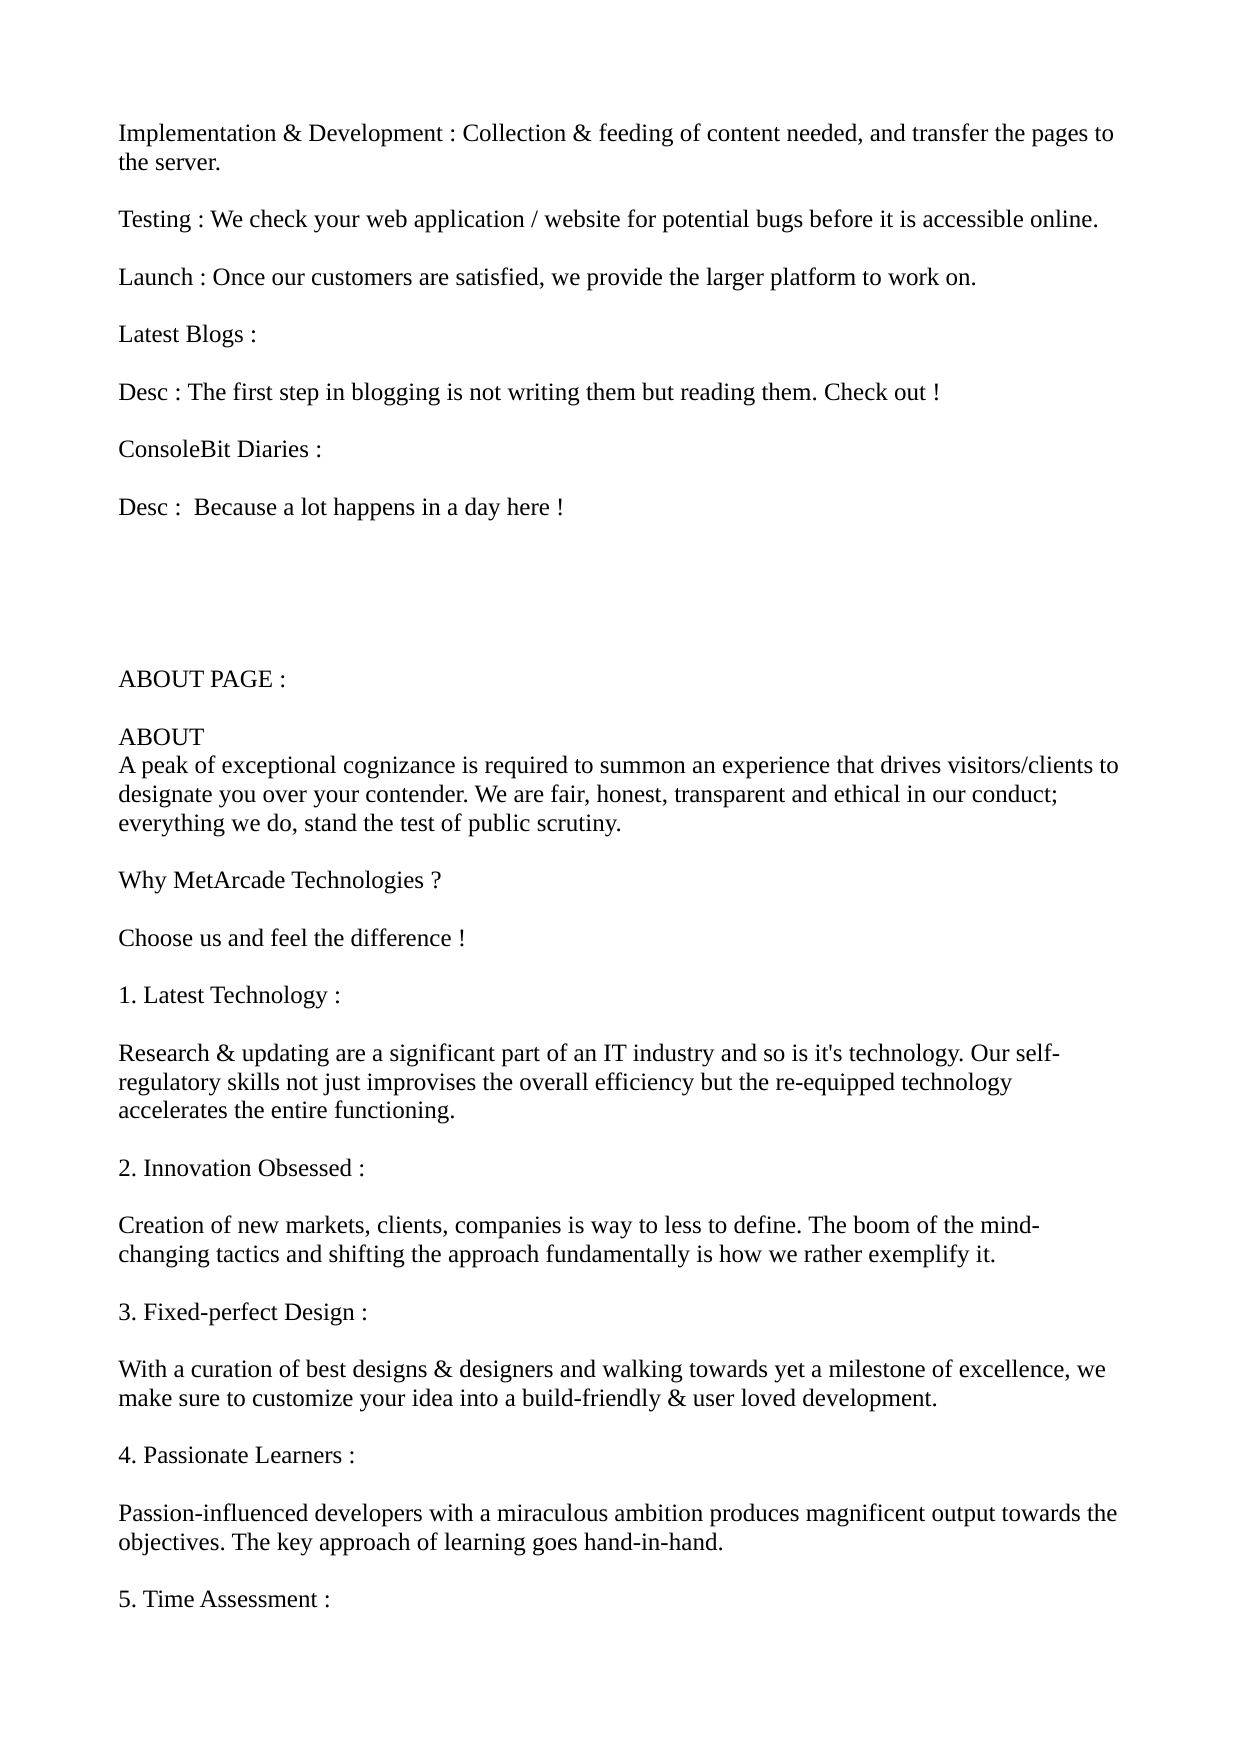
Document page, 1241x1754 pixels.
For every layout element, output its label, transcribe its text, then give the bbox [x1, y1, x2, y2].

text ABOUT [118, 722, 1122, 751]
text With a curation of best designs & designers and walking towards yet a milestone of excellence, we make sure to customize your idea into a build-friendly & user loved development. [118, 1354, 1122, 1412]
text Choose us and feel the difference ! [118, 923, 1122, 952]
text Desc : The first step in blogging is not writing them but reading them. Check out ! [118, 377, 1122, 406]
text 3. Fixed-perfect Design : [118, 1297, 1122, 1326]
text Latest Blogs : [118, 319, 1122, 348]
text Why MetArcade Technologies ? [118, 866, 1122, 894]
text 2. Innovation Obsessed : [118, 1153, 1122, 1182]
text 1. Latest Technology : [118, 981, 1122, 1009]
text ConsoleBit Diaries : [118, 434, 1122, 463]
text Creation of new markets, clients, companies is way to less to define. The boom of the mind-changing tactics and shifting the approach fundamentally is how we rather exemplify it. [118, 1211, 1122, 1268]
text Research & updating are a significant part of an IT industry and so is it's technology. Our self-regulatory skills not just improvises the overall efficiency but the re-equipped technology accelerates the entire functioning. [118, 1038, 1122, 1124]
text A peak of exceptional cognizance is required to summon an experience that drives visitors/clients to designate you over your contender. We are fair, honest, transparent and ethical in our conduct; everything we do, stand the test of public scrutiny. [118, 751, 1122, 837]
text Launch : Once our customers are satisfied, we provide the larger platform to work on. [118, 262, 1122, 291]
text Implementation & Development : Collection & feeding of content needed, and transfer the pages to the server. [118, 118, 1122, 176]
text 4. Passionate Learners : [118, 1441, 1122, 1469]
text Testing : We check your web application / website for potential bugs before it is accessible online. [118, 204, 1122, 233]
text Desc : Because a lot happens in a day here ! [118, 492, 1122, 521]
text ABOUT PAGE : [118, 664, 1122, 693]
text Passion-influenced developers with a miraculous ambition produces magnificent output towards the objectives. The key approach of learning goes hand-in-hand. [118, 1498, 1122, 1556]
text 5. Time Assessment : [118, 1584, 1122, 1613]
